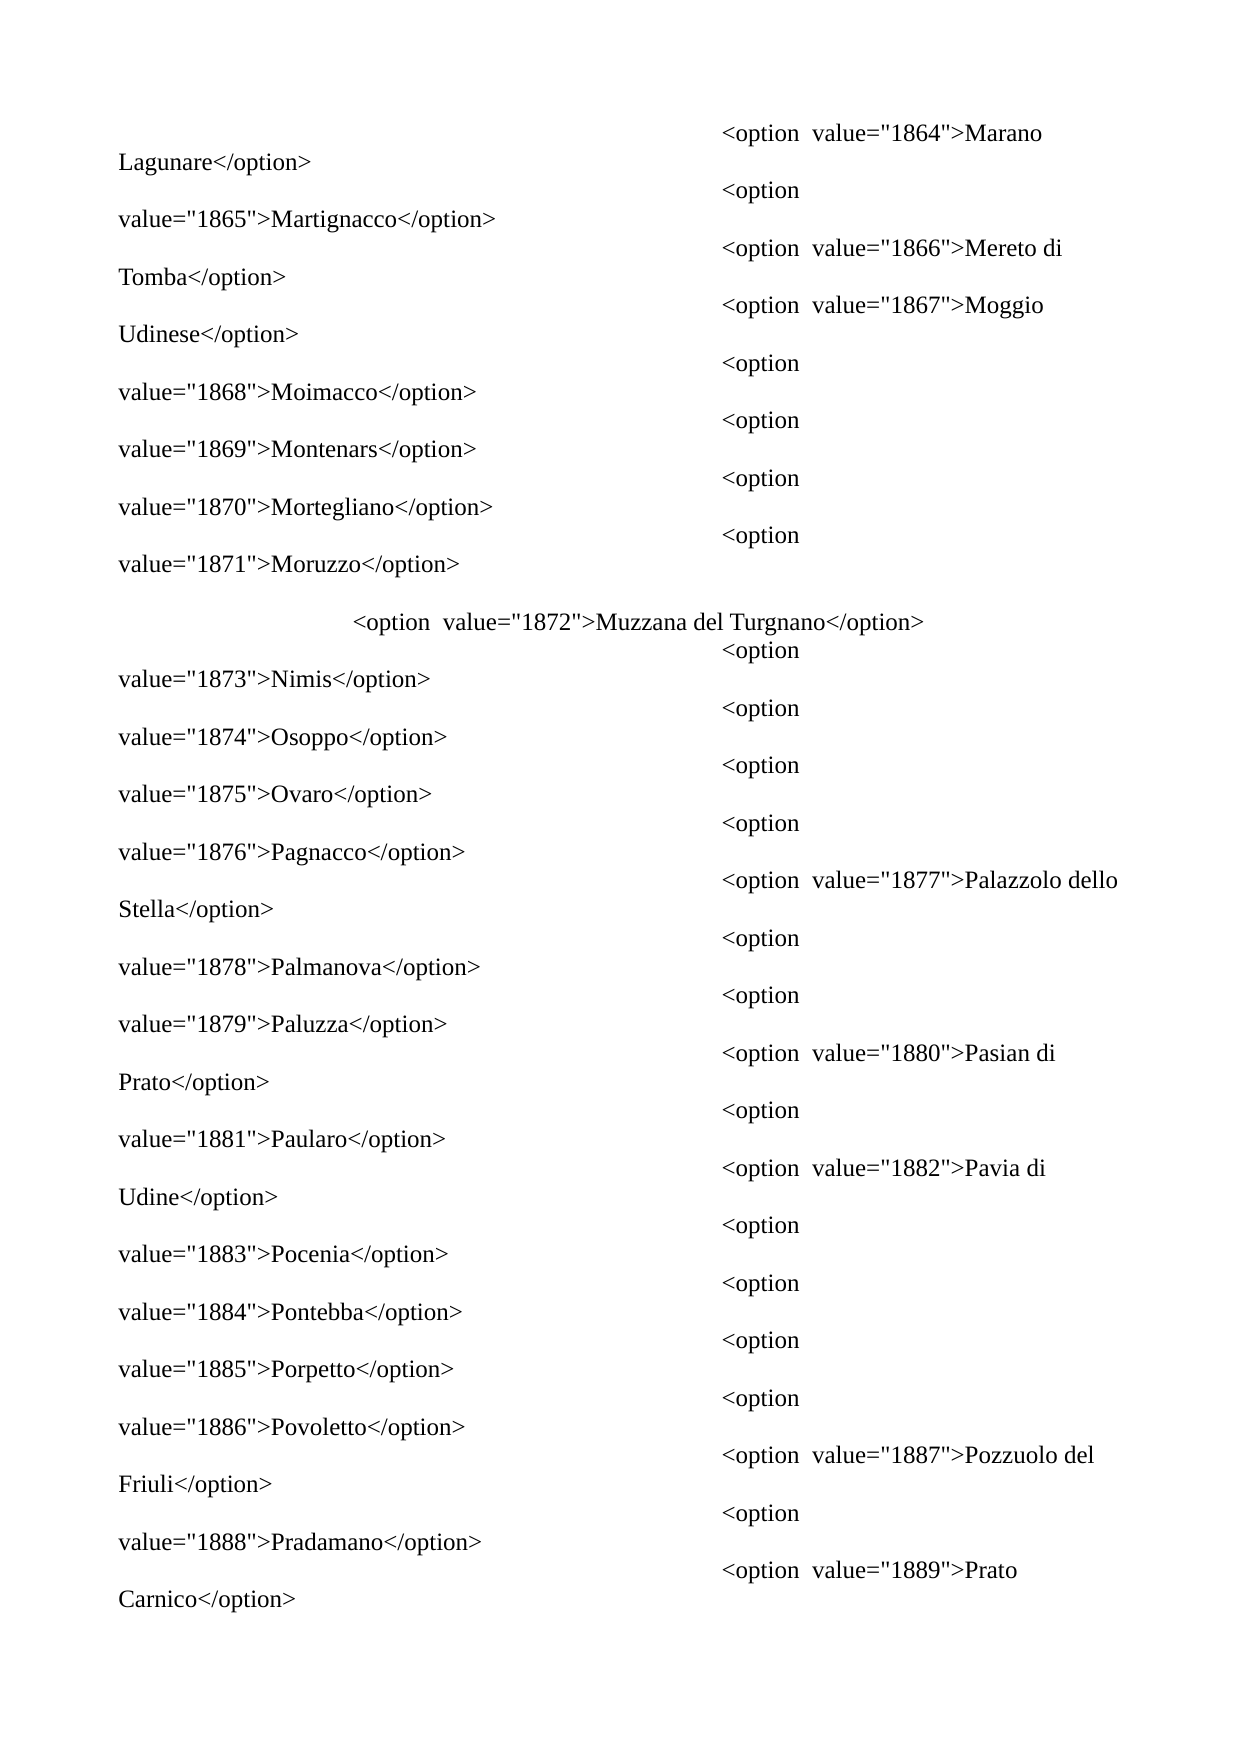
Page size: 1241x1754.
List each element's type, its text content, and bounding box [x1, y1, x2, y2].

text <option value="1872">Muzzana del Turgnano</option> <option value="1873">Nimis</option> <option value="1874">Osoppo</option> <option value="1875">Ovaro</option> <option value="1876">Pagnacco</option> <option value="1877">Palazzolo dello Stella</option> <option value="1878">Palmanova</option> <option value="1879">Paluzza</option> <option value="1880">Pasian di Prato</option> <option value="1881">Paularo</option> <option value="1882">Pavia di Udine</option> <option value="1883">Pocenia</option> <option value="1884">Pontebba</option> <option value="1885">Porpetto</option> <option value="1886">Povoletto</option> <option value="1887">Pozzuolo del Friuli</option> <option value="1888">Pradamano</option> <option value="1889">Prato Carnico</option> [118, 607, 1122, 1613]
text <option value="1864">Marano Lagunare</option> <option value="1865">Martignacco</option> <option value="1866">Mereto di Tomba</option> <option value="1867">Moggio Udinese</option> <option value="1868">Moimacco</option> <option value="1869">Montenars</option> <option value="1870">Mortegliano</option> <option value="1871">Moruzzo</option> [118, 118, 1122, 607]
